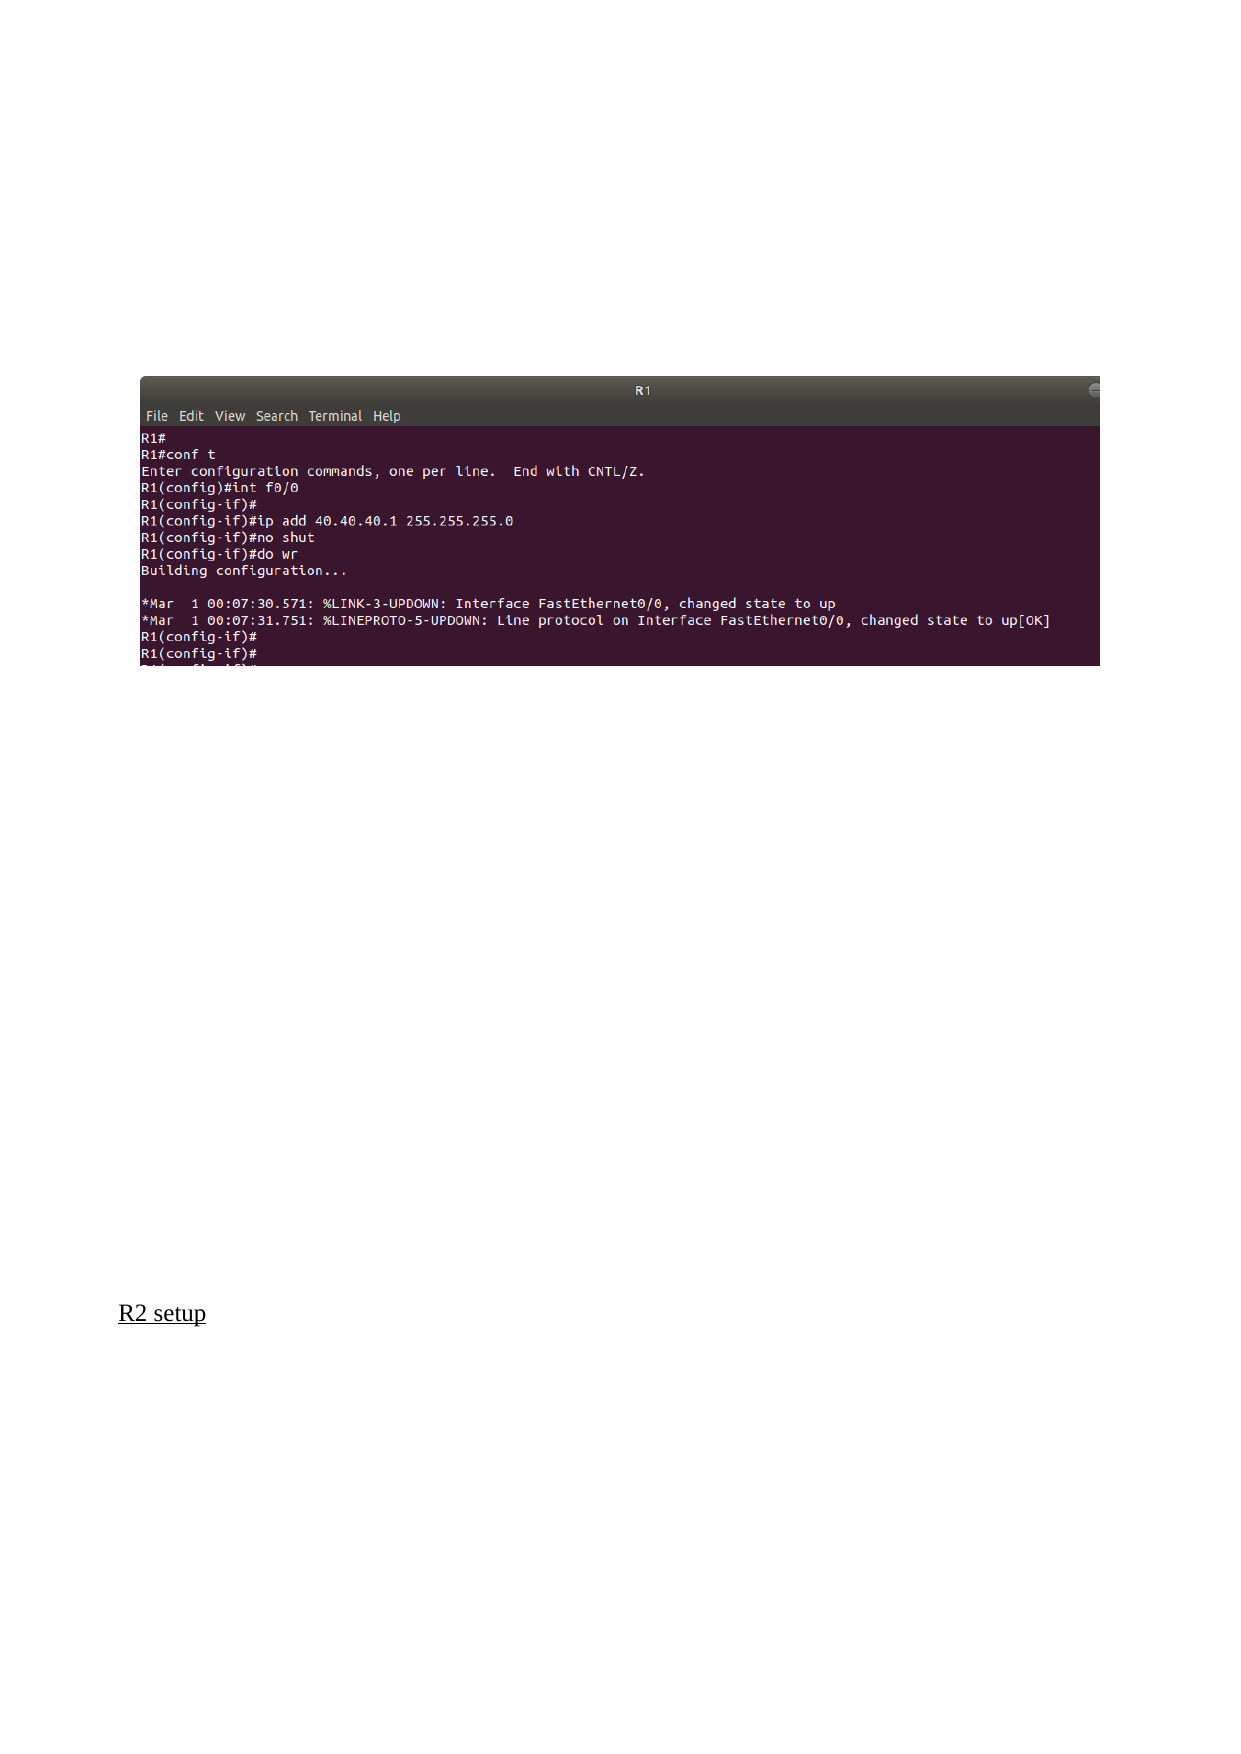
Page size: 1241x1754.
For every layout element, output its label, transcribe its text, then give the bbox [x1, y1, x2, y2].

text R2 setup [118, 1298, 1122, 1327]
picture [140, 376, 1100, 666]
